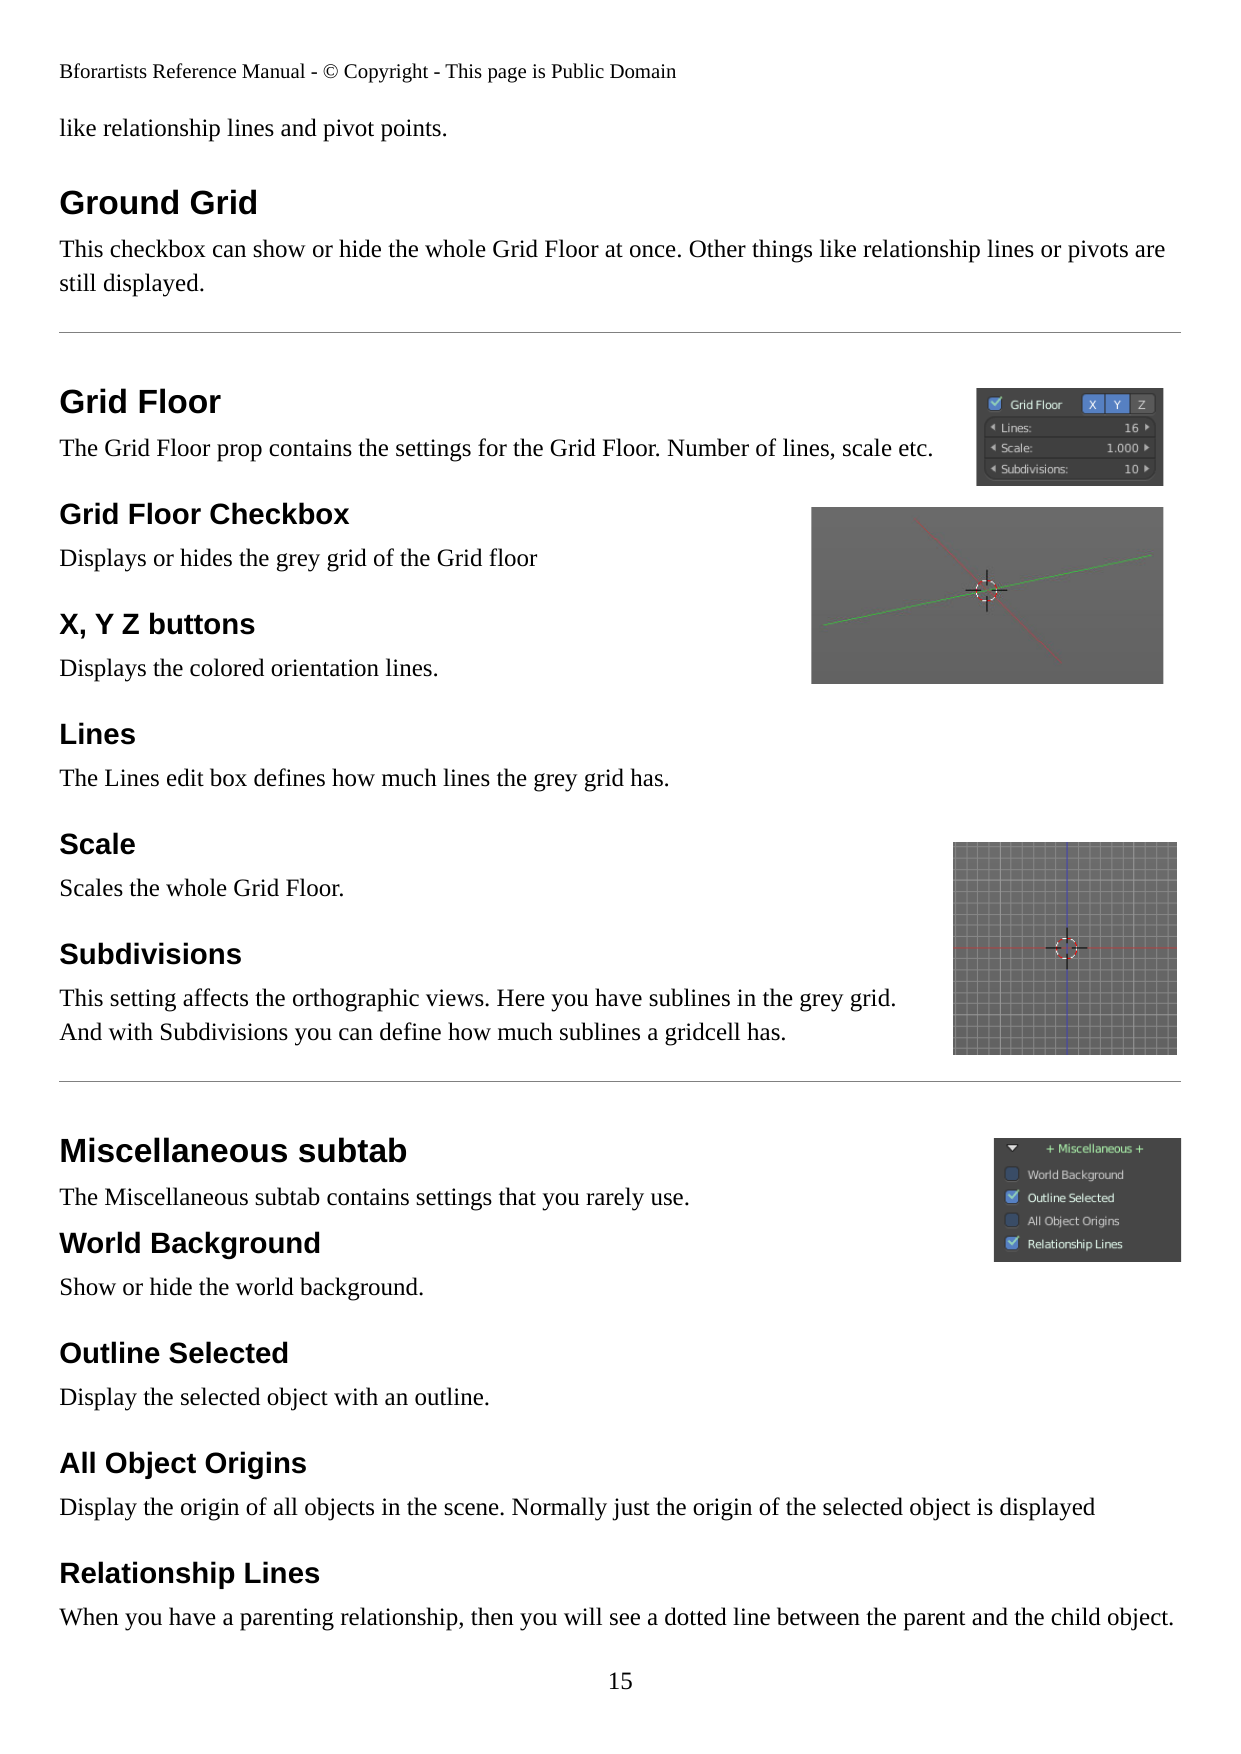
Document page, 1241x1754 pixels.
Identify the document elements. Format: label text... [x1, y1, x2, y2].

subtitle [1164, 607, 1181, 641]
subtitle Ground Grid [59, 182, 1181, 221]
text When you have a parenting relationship, then you will see a dotted line between the parent and the child object. [59, 1602, 1181, 1631]
text Displays the colored orientation lines. [59, 653, 811, 682]
text The Miscellaneous subtab contains settings that you rarely use. [59, 1182, 993, 1211]
picture [976, 388, 1164, 486]
subtitle All Object Origins [59, 1446, 1181, 1479]
subtitle Scale [59, 827, 1181, 860]
text Display the origin of all objects in the scene. Normally just the origin of the selected object is displayed [59, 1492, 1181, 1521]
text This setting affects the orthographic views. Here you have sublines in the grey grid. And with Subdivisions you can define how much sublines a gridcell has. [59, 983, 953, 1046]
picture [993, 1138, 1182, 1262]
text Displays or hides the grey grid of the Grid floor [59, 543, 811, 572]
text Display the selected object with an outline. [59, 1382, 1181, 1411]
picture [811, 507, 1164, 684]
subtitle Subdivisions [59, 937, 953, 970]
subtitle Miscellaneous subtab [59, 1131, 1181, 1170]
text Scales the whole Grid Floor. [59, 873, 953, 902]
text Show or hide the world background. [59, 1272, 1181, 1301]
subtitle Lines [59, 717, 1181, 751]
subtitle Relationship Lines [59, 1556, 1181, 1589]
text This checkbox can show or hide the whole Grid Floor at once. Other things like relationship lines or pivots are still displayed. [59, 234, 1181, 297]
text The Grid Floor prop contains the settings for the Grid Floor. Number of lines, scale etc. [59, 433, 976, 462]
subtitle Grid Floor Checkbox [59, 497, 1181, 531]
subtitle Grid Floor [59, 382, 1181, 421]
subtitle X, Y Z buttons [59, 607, 811, 641]
text like relationship lines and pivot points. [59, 113, 1181, 141]
picture [953, 842, 1177, 1055]
text The Lines edit box defines how much lines the grey grid has. [59, 763, 1181, 792]
subtitle Outline Selected [59, 1336, 1181, 1369]
subtitle World Background [59, 1226, 993, 1259]
